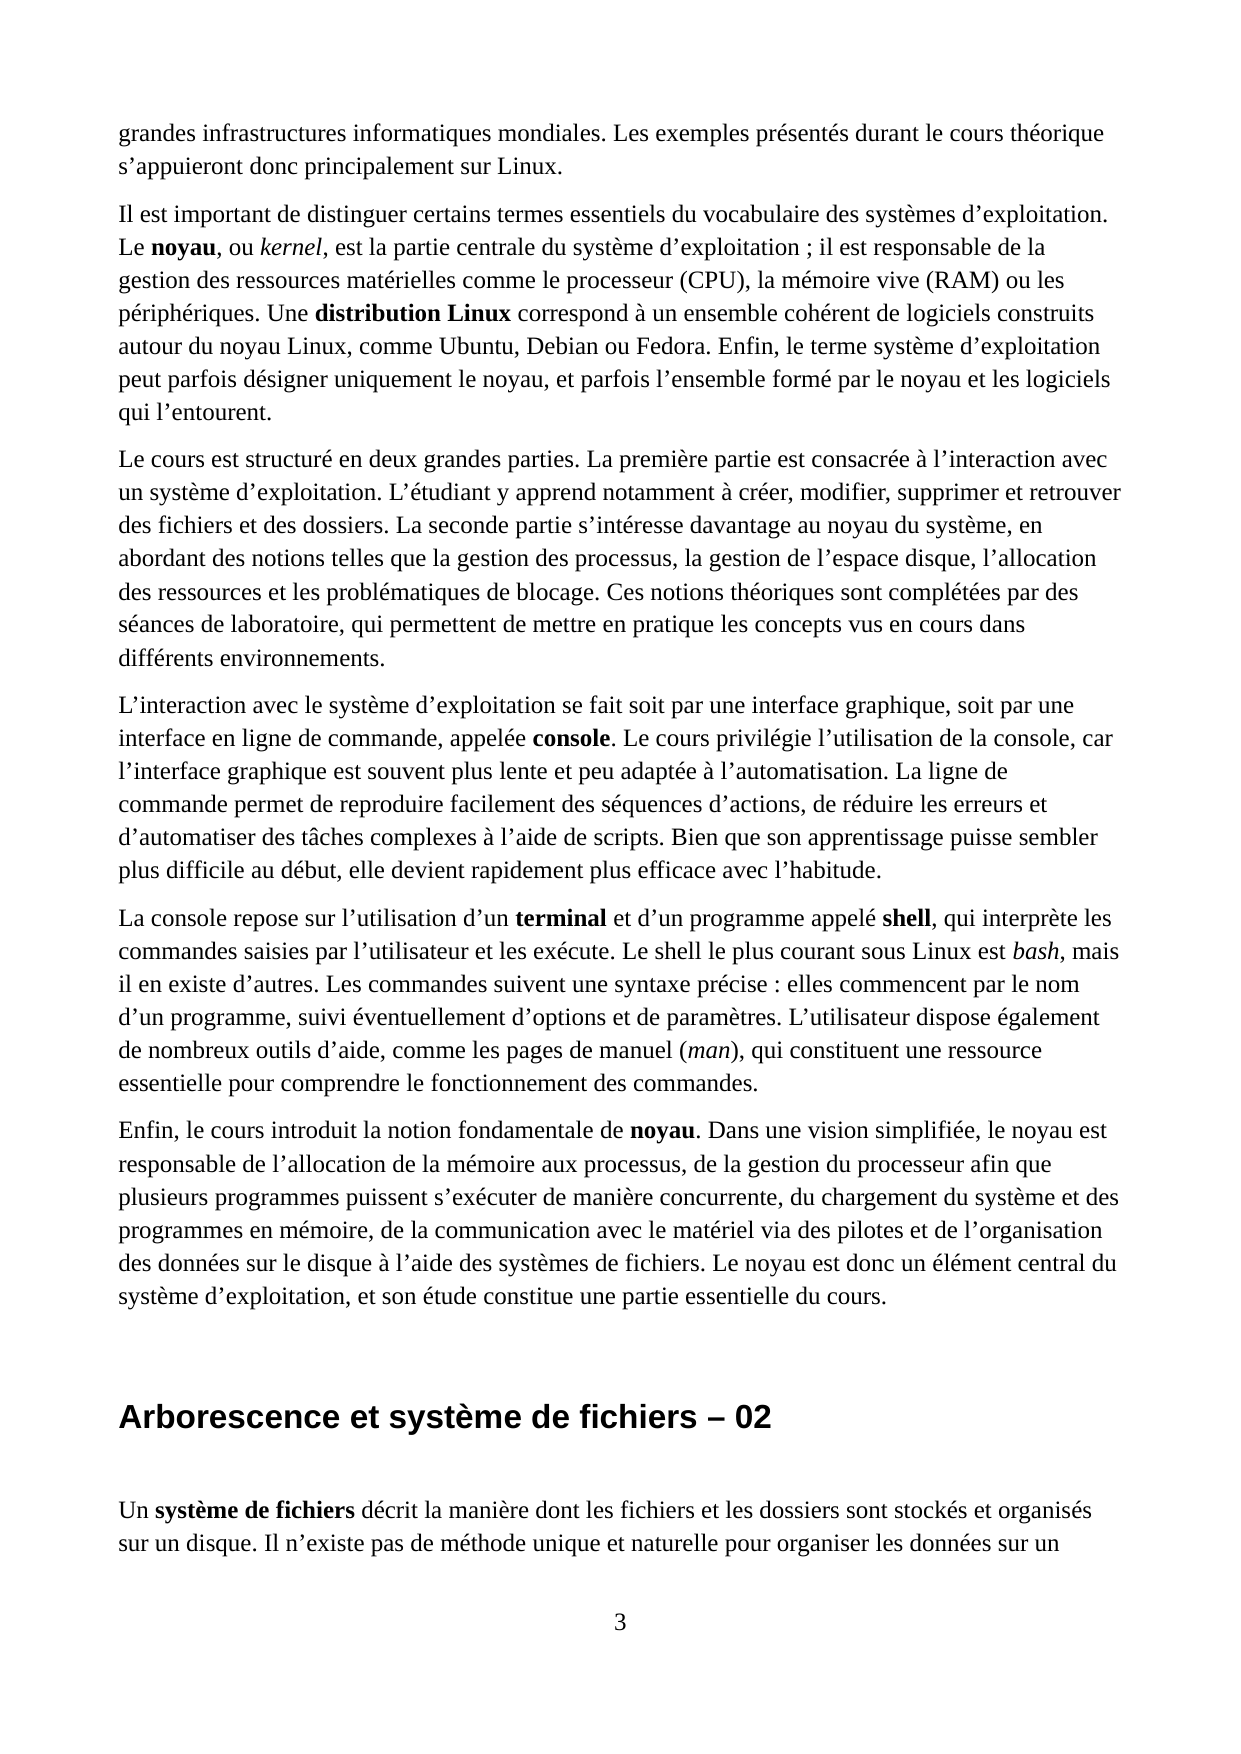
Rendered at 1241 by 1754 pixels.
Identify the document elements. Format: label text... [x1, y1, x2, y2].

text L’interaction avec le système d’exploitation se fait soit par une interface graphique, soit par une interface en ligne de commande, appelée console. Le cours privilégie l’utilisation de la console, car l’interface graphique est souvent plus lente et peu adaptée à l’automatisation. La ligne de commande permet de reproduire facilement des séquences d’actions, de réduire les erreurs et d’automatiser des tâches complexes à l’aide de scripts. Bien que son apprentissage puisse sembler plus difficile au début, elle devient rapidement plus efficace avec l’habitude. [118, 690, 1122, 884]
subtitle Arborescence et système de fichiers – 02 [118, 1397, 1122, 1435]
text Enfin, le cours introduit la notion fondamentale de noyau. Dans une vision simplifiée, le noyau est responsable de l’allocation de la mémoire aux processus, de la gestion du processeur afin que plusieurs programmes puissent s’exécuter de manière concurrente, du chargement du système et des programmes en mémoire, de la communication avec le matériel via des pilotes et de l’organisation des données sur le disque à l’aide des systèmes de fichiers. Le noyau est donc un élément central du système d’exploitation, et son étude constitue une partie essentielle du cours. [118, 1116, 1122, 1309]
text Le cours est structuré en deux grandes parties. La première partie est consacrée à l’interaction avec un système d’exploitation. L’étudiant y apprend notamment à créer, modifier, supprimer et retrouver des fichiers et des dossiers. La seconde partie s’intéresse davantage au noyau du système, en abordant des notions telles que la gestion des processus, la gestion de l’espace disque, l’allocation des ressources et les problématiques de blocage. Ces notions théoriques sont complétées par des séances de laboratoire, qui permettent de mettre en pratique les concepts vus en cours dans différents environnements. [118, 444, 1122, 671]
text Un système de fichiers décrit la manière dont les fichiers et les dossiers sont stockés et organisés sur un disque. Il n’existe pas de méthode unique et naturelle pour organiser les données sur un [118, 1495, 1122, 1557]
text La console repose sur l’utilisation d’un terminal et d’un programme appelé shell, qui interprète les commandes saisies par l’utilisateur et les exécute. Le shell le plus courant sous Linux est bash, mais il en existe d’autres. Les commandes suivent une syntaxe précise : elles commencent par le nom d’un programme, suivi éventuellement d’options et de paramètres. L’utilisateur dispose également de nombreux outils d’aide, comme les pages de manuel (man), qui constituent une ressource essentielle pour comprendre le fonctionnement des commandes. [118, 903, 1122, 1097]
text grandes infrastructures informatiques mondiales. Les exemples présentés durant le cours théorique s’appuieront donc principalement sur Linux. [118, 118, 1122, 180]
text Il est important de distinguer certains termes essentiels du vocabulaire des systèmes d’exploitation. Le noyau, ou kernel, est la partie centrale du système d’exploitation ; il est responsable de la gestion des ressources matérielles comme le processeur (CPU), la mémoire vive (RAM) ou les périphériques. Une distribution Linux correspond à un ensemble cohérent de logiciels construits autour du noyau Linux, comme Ubuntu, Debian ou Fedora. Enfin, le terme système d’exploitation peut parfois désigner uniquement le noyau, et parfois l’ensemble formé par le noyau et les logiciels qui l’entourent. [118, 199, 1122, 426]
